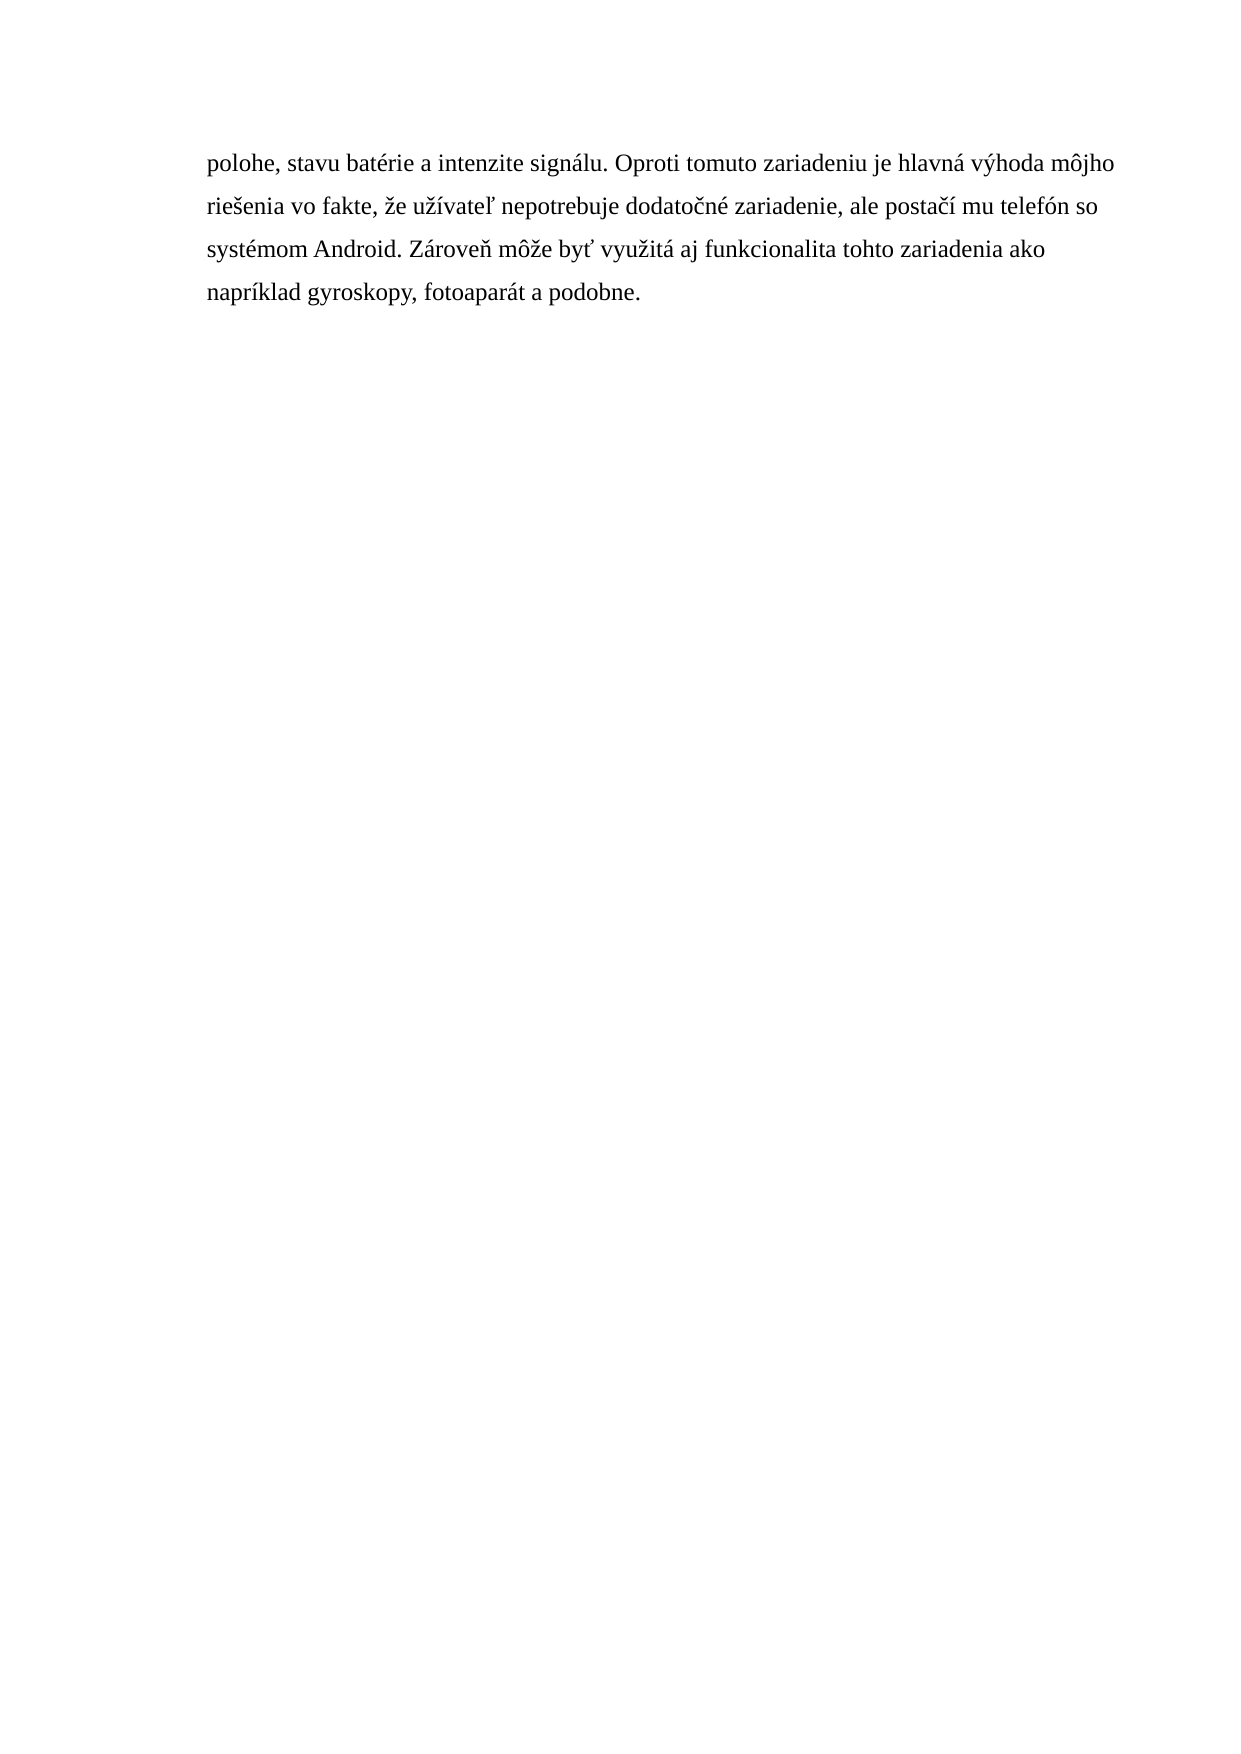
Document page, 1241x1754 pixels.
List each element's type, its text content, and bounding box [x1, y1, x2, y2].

text polohe, stavu batérie a intenzite signálu. Oproti tomuto zariadeniu je hlavná výhoda môjho riešenia vo fakte, že užívateľ nepotrebuje dodatočné zariadenie, ale postačí mu telefón so systémom Android. Zároveň môže byť využitá aj funkcionalita tohto zariadenia ako napríklad gyroskopy, fotoaparát a podobne. [207, 148, 1122, 306]
